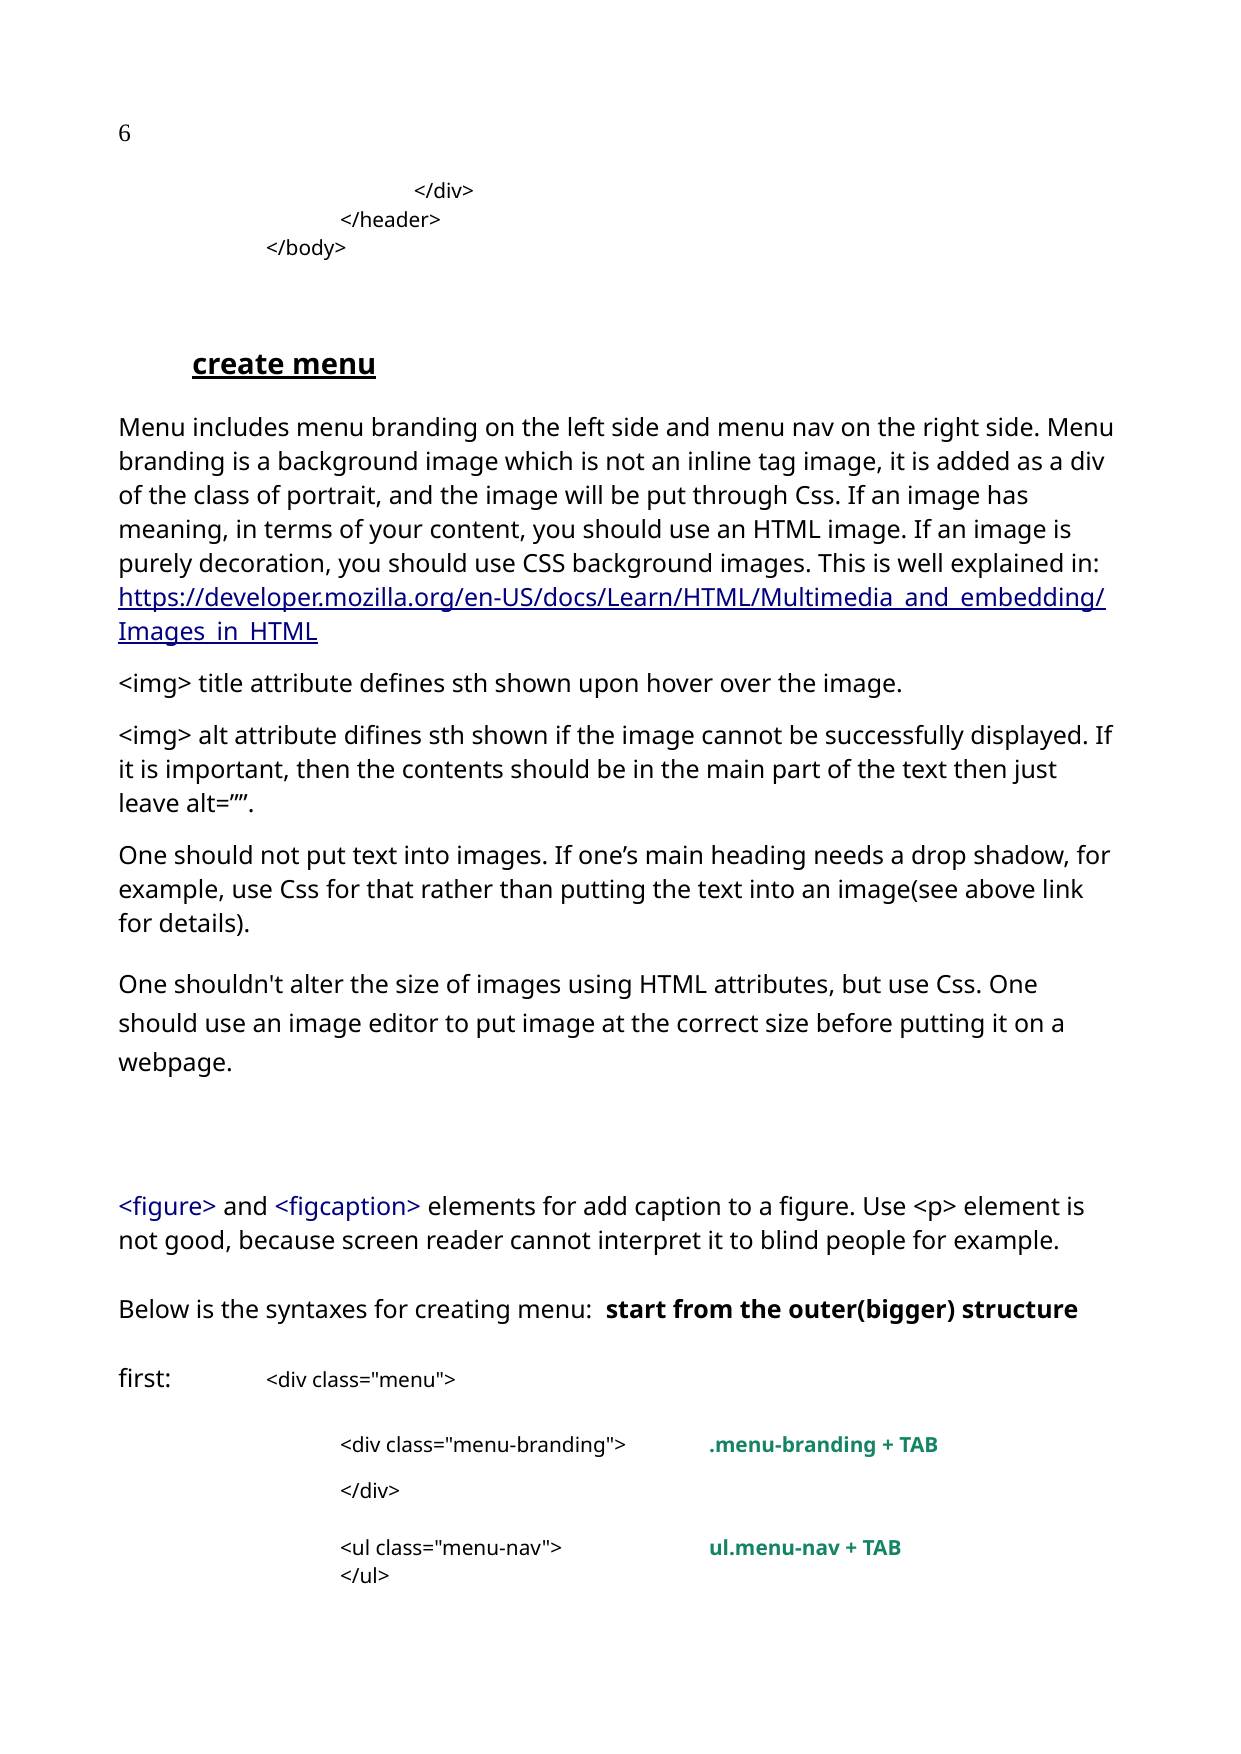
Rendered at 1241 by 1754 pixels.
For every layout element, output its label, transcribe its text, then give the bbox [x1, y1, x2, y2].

text </ul> [118, 1562, 1122, 1590]
text </div> [266, 176, 1122, 205]
text Menu includes menu branding on the left side and menu nav on the right side. Menu branding is a background image which is not an inline tag image, it is added as a div of the class of portrait, and the image will be put through Css. If an image has meaning, in terms of your content, you should use an HTML image. If an image is purely decoration, you should use CSS background images. This is well explained in: https://developer.mozilla.org/en-US/docs/Learn/HTML/Multimedia_and_embedding/Images_in_HTML [118, 409, 1122, 648]
text create menu [118, 343, 1122, 383]
text One shouldn't alter the size of images using HTML attributes, but use Css. One should use an image editor to put image at the correct size before putting it on a webpage. [118, 966, 1122, 1079]
text </header> [266, 205, 1122, 233]
text first: <div class="menu"> [118, 1361, 1122, 1395]
text </div> [118, 1476, 1122, 1505]
text <img> alt attribute difines sth shown if the image cannot be successfully displayed. If it is important, then the contents should be in the main part of the text then just leave alt=””. [118, 717, 1122, 820]
text <figure> and <figcaption> elements for add caption to a figure. Use <p> element is not good, because screen reader cannot interpret it to blind people for example. [118, 1188, 1122, 1256]
text Below is the syntaxes for creating menu: start from the outer(bigger) structure [118, 1292, 1122, 1326]
text <div class="menu-branding"> .menu-branding + TAB [118, 1430, 1122, 1459]
text <img> title attribute defines sth shown upon hover over the image. [118, 666, 1122, 699]
text One should not put text into images. If one’s main heading needs a drop shadow, for example, use Css for that rather than putting the text into an image(see above link for details). [118, 838, 1122, 940]
text <ul class="menu-nav"> ul.menu-nav + TAB [118, 1533, 1122, 1562]
text </body> [266, 233, 1122, 262]
